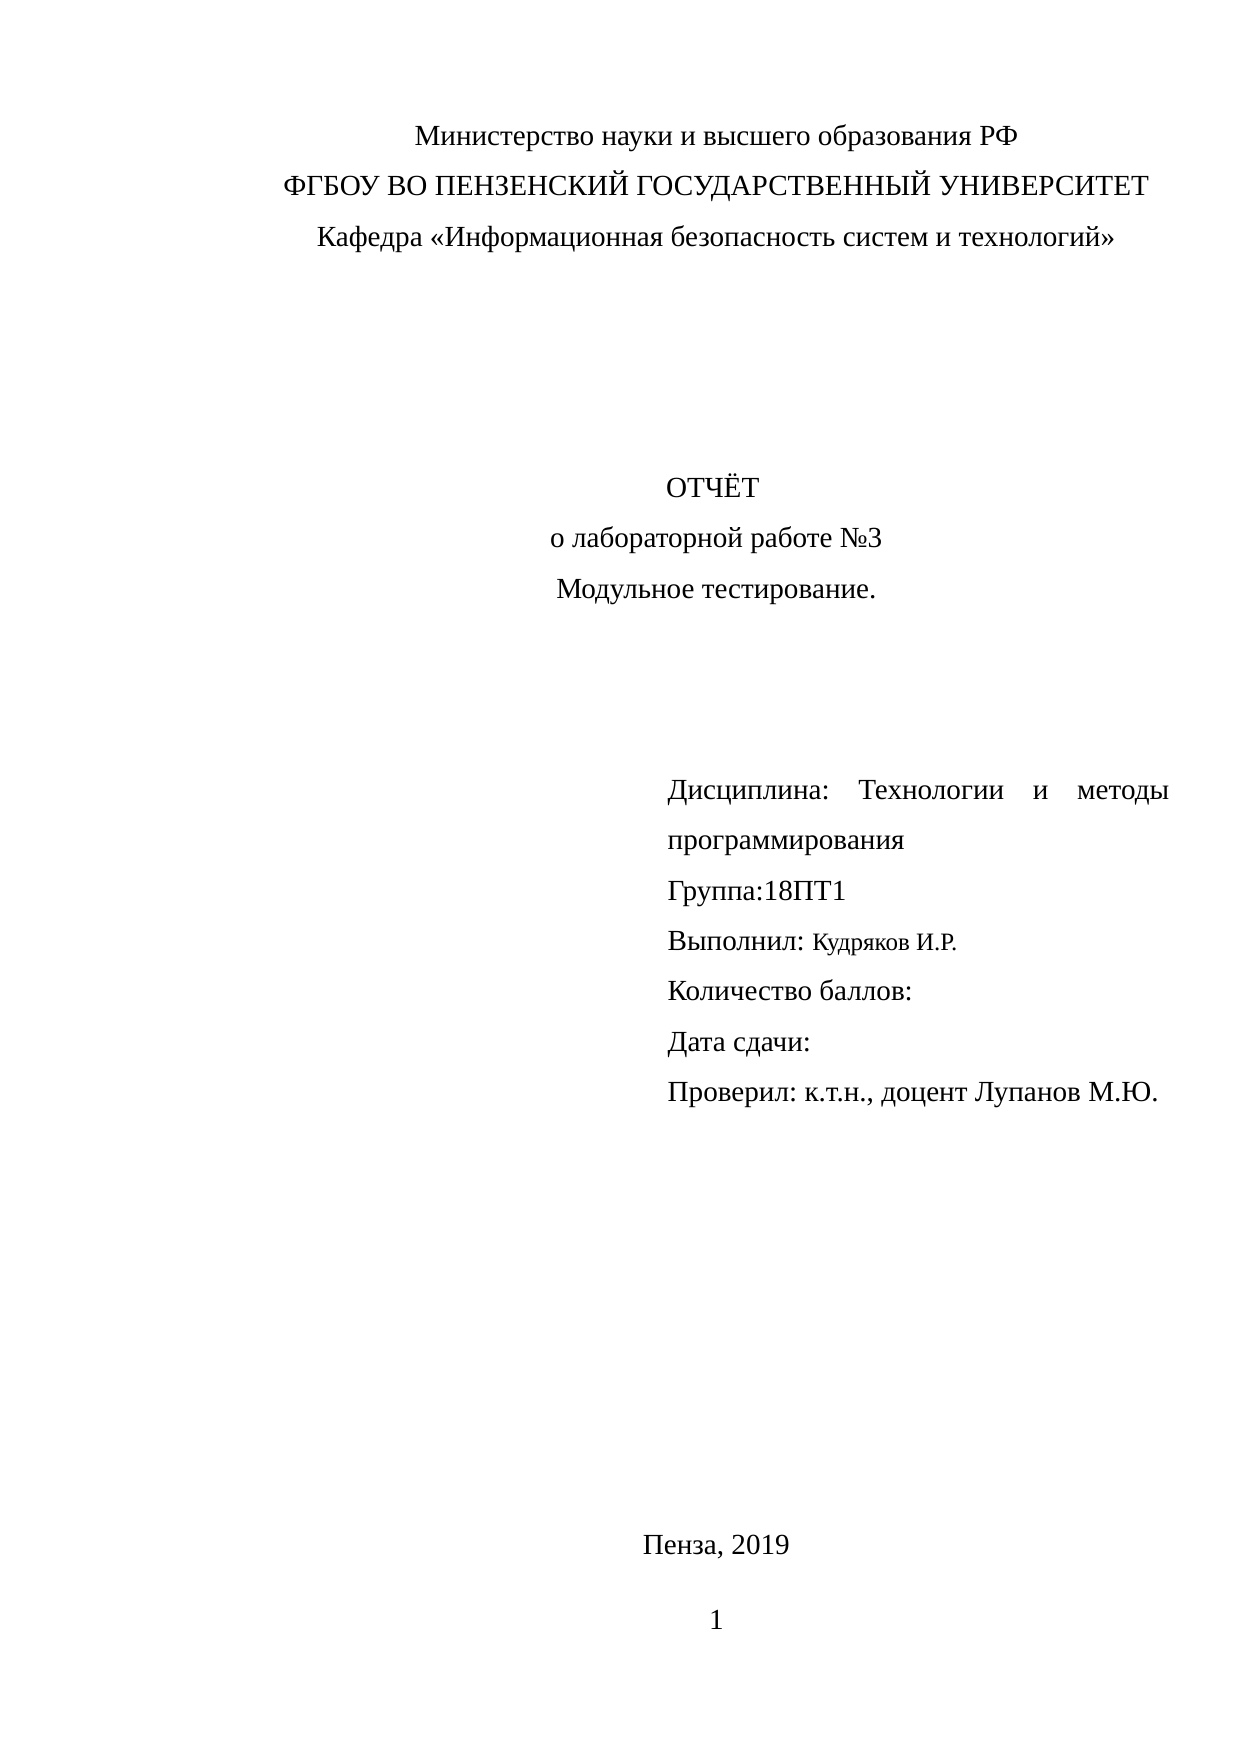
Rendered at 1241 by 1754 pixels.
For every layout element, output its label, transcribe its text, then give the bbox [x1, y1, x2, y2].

text Дата сдачи: [667, 1024, 1169, 1057]
text Выполнил: Кудряков И.Р. [667, 923, 1169, 957]
text Министерство науки и высшего образования РФ [177, 118, 1181, 152]
text Пенза, 2019 [251, 1527, 1181, 1560]
text Количество баллов: [667, 973, 1169, 1007]
text Кафедра «Информационная безопасность систем и технологий» [251, 219, 1181, 252]
text ОТЧЁТ [251, 470, 1181, 504]
text Модульное тестирование. [251, 571, 1181, 604]
text о лабораторной работе №3 [251, 521, 1181, 554]
text Проверил: к.т.н., доцент Лупанов М.Ю. [667, 1074, 1169, 1108]
text ФГБОУ ВО ПЕНЗЕНСКИЙ ГОСУДАРСТВЕННЫЙ УНИВЕРСИТЕТ [251, 168, 1181, 202]
text Дисциплина: Технологии и методы программирования [667, 772, 1169, 856]
text Группа:18ПТ1 [667, 873, 1169, 906]
